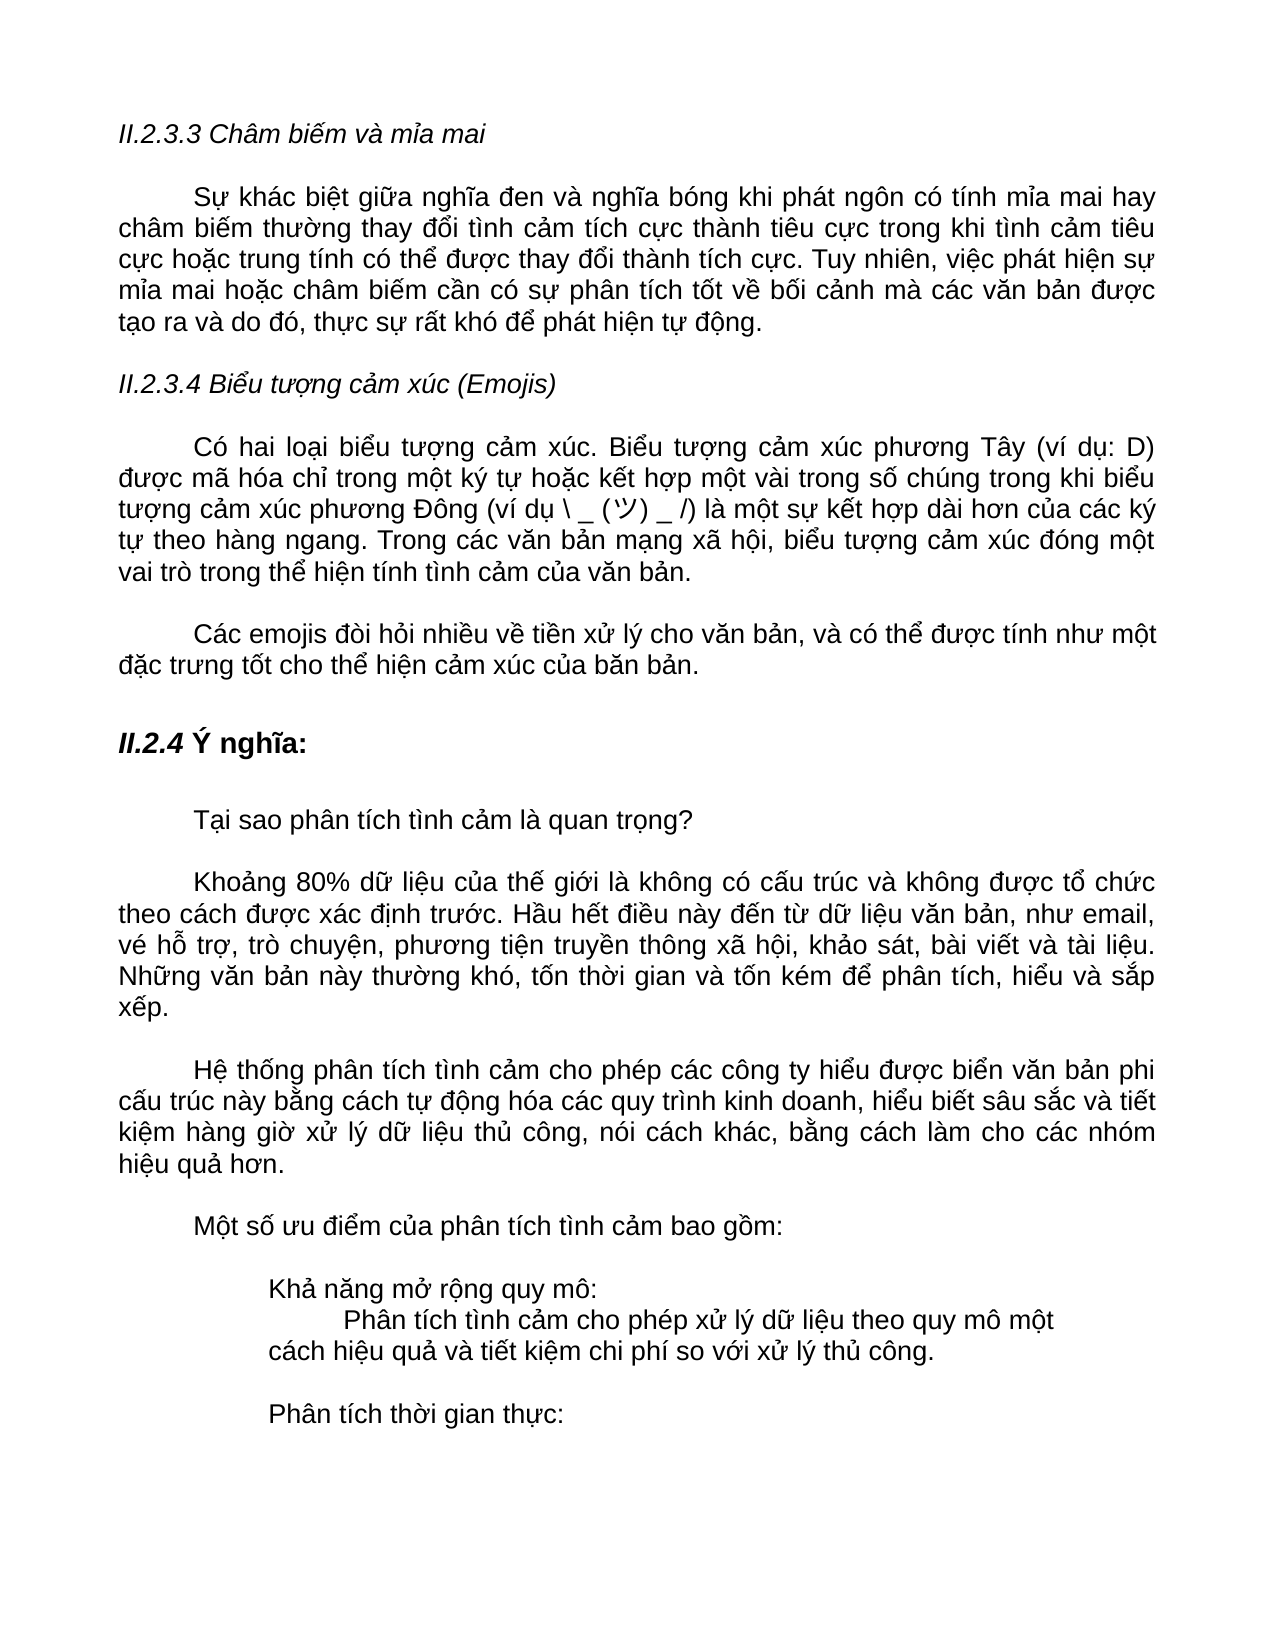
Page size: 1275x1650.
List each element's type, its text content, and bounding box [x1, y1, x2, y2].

text Sự khác biệt giữa nghĩa đen và nghĩa bóng khi phát ngôn có tính mỉa mai hay châm biếm thường thay đổi tình cảm tích cực thành tiêu cực trong khi tình cảm tiêu cực hoặc trung tính có thể được thay đổi thành tích cực. Tuy nhiên, việc phát hiện sự mỉa mai hoặc châm biếm cần có sự phân tích tốt về bối cảnh mà các văn bản được tạo ra và do đó, thực sự rất khó để phát hiện tự động. [118, 181, 1157, 337]
text Khoảng 80% dữ liệu của thế giới là không có cấu trúc và không được tổ chức theo cách được xác định trước. Hầu hết điều này đến từ dữ liệu văn bản, như email, vé hỗ trợ, trò chuyện, phương tiện truyền thông xã hội, khảo sát, bài viết và tài liệu. Những văn bản này thường khó, tốn thời gian và tốn kém để phân tích, hiểu và sắp xếp. [118, 866, 1157, 1023]
text Phân tích thời gian thực: [118, 1398, 1157, 1429]
text Các emojis đòi hỏi nhiều về tiền xử lý cho văn bản, và có thể được tính như một đặc trưng tốt cho thể hiện cảm xúc của băn bản. [118, 618, 1157, 681]
subtitle II.2.4 Ý nghĩa: [118, 726, 1157, 760]
text Có hai loại biểu tượng cảm xúc. Biểu tượng cảm xúc phương Tây (ví dụ: D) được mã hóa chỉ trong một ký tự hoặc kết hợp một vài trong số chúng trong khi biểu tượng cảm xúc phương Đông (ví dụ \ _ (ツ) _ /) là một sự kết hợp dài hơn của các ký tự theo hàng ngang. Trong các văn bản mạng xã hội, biểu tượng cảm xúc đóng một vai trò trong thể hiện tính tình cảm của văn bản. [118, 431, 1157, 587]
text Tại sao phân tích tình cảm là quan trọng? [118, 804, 1157, 835]
text Phân tích tình cảm cho phép xử lý dữ liệu theo quy mô một cách hiệu quả và tiết kiệm chi phí so với xử lý thủ công. [118, 1304, 1157, 1366]
text II.2.3.3 Châm biếm và mỉa mai [118, 118, 1157, 149]
text Một số ưu điểm của phân tích tình cảm bao gồm: [118, 1210, 1157, 1241]
text Hệ thống phân tích tình cảm cho phép các công ty hiểu được biển văn bản phi cấu trúc này bằng cách tự động hóa các quy trình kinh doanh, hiểu biết sâu sắc và tiết kiệm hàng giờ xử lý dữ liệu thủ công, nói cách khác, bằng cách làm cho các nhóm hiệu quả hơn. [118, 1054, 1157, 1179]
text Khả năng mở rộng quy mô: [118, 1273, 1157, 1304]
text II.2.3.4 Biểu tượng cảm xúc (Emojis) [118, 368, 1157, 399]
